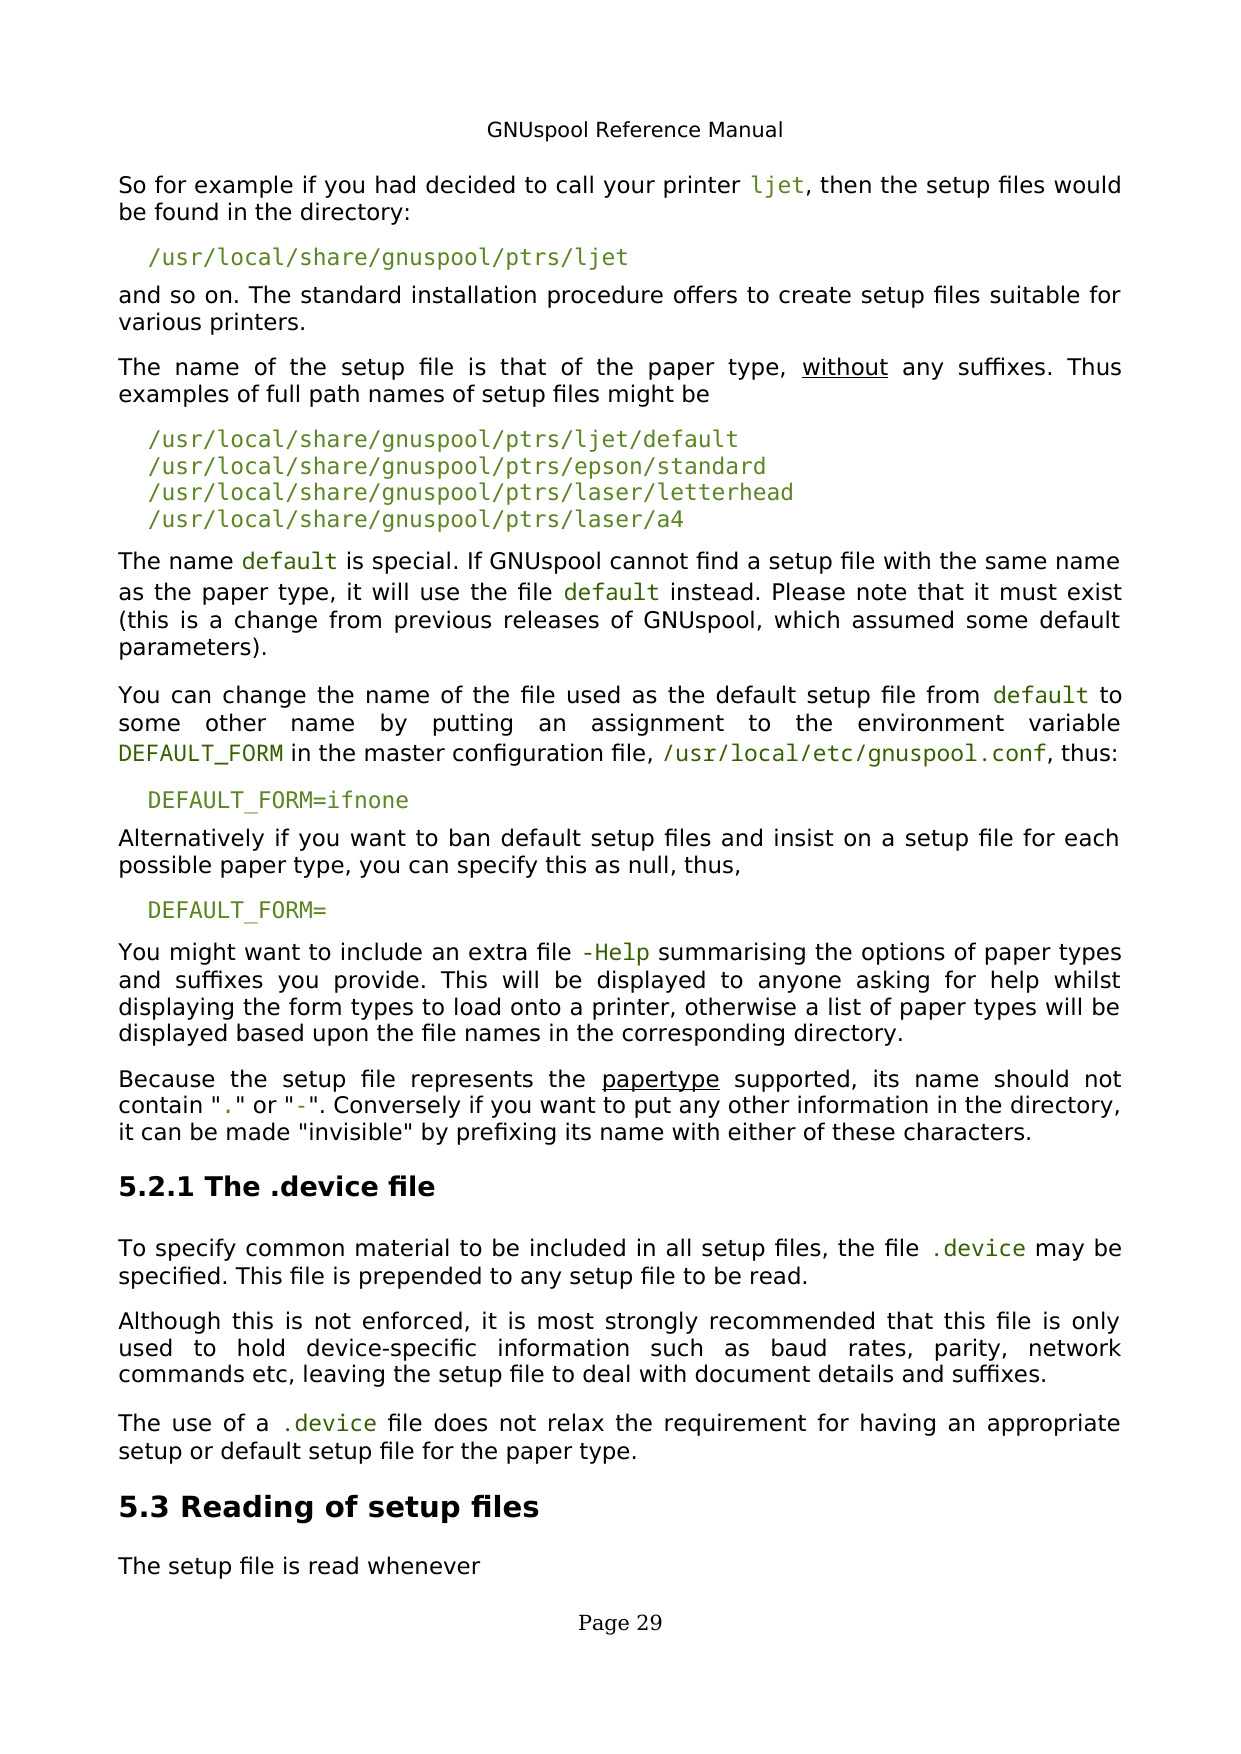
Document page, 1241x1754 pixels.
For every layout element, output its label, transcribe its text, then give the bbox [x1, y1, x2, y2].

subtitle The .device file [118, 1171, 1122, 1202]
text /usr/local/share/gnuspool/ptrs/ljet/default /usr/local/share/gnuspool/ptrs/epson/standard /usr/local/share/gnuspool/ptrs/laser/letterhead /usr/local/share/gnuspool/ptrs/laser/a4 [148, 426, 1122, 533]
text So for example if you had decided to call your printer ljet, then the setup files would be found in the directory: [118, 172, 1122, 225]
text DEFAULT_FORM=ifnone [148, 787, 1122, 814]
text The setup file is read whenever [118, 1553, 1122, 1580]
text DEFAULT_FORM= [148, 897, 1122, 924]
text Alternatively if you want to ban default setup files and insist on a setup file for each possible paper type, you can specify this as null, thus, [118, 825, 1122, 879]
text and so on. The standard installation procedure offers to create setup files suitable for various printers. [118, 282, 1122, 336]
text You might want to include an extra file -Help summarising the options of paper types and suffixes you provide. This will be displayed to anyone asking for help whilst displaying the form types to load onto a printer, otherwise a list of paper types will be displayed based upon the file names in the corresponding directory. [118, 936, 1122, 1047]
text The name of the setup file is that of the paper type, without any suffixes. Thus examples of full path names of setup files might be [118, 354, 1122, 408]
text Although this is not enforced, it is most strongly recommended that this file is only used to hold device-specific information such as baud rates, parity, network commands etc, leaving the setup file to deal with document details and suffixes. [118, 1308, 1122, 1388]
text The use of a .device file does not relax the requirement for having an appropriate setup or default setup file for the paper type. [118, 1407, 1122, 1465]
text You can change the name of the file used as the default setup file from default to some other name by putting an assignment to the environment variable DEFAULT_FORM in the master configuration file, /usr/local/etc/gnuspool.conf, thus: [118, 679, 1122, 768]
text To specify common material to be included in all setup files, the file .device may be specified. This file is prepended to any setup file to be read. [118, 1232, 1122, 1290]
text The name default is special. If GNUspool cannot find a setup file with the same name as the paper type, it will use the file default instead. Please note that it must exist (this is a change from previous releases of GNUspool, which assumed some default parameters). [118, 545, 1122, 661]
text Because the setup file represents the papertype supported, its name should not contain "." or "-". Conversely if you want to put any other information in the directory, it can be made "invisible" by prefixing its name with either of these characters. [118, 1066, 1122, 1146]
subtitle Reading of setup files [118, 1490, 1122, 1524]
text /usr/local/share/gnuspool/ptrs/ljet [148, 244, 1122, 271]
